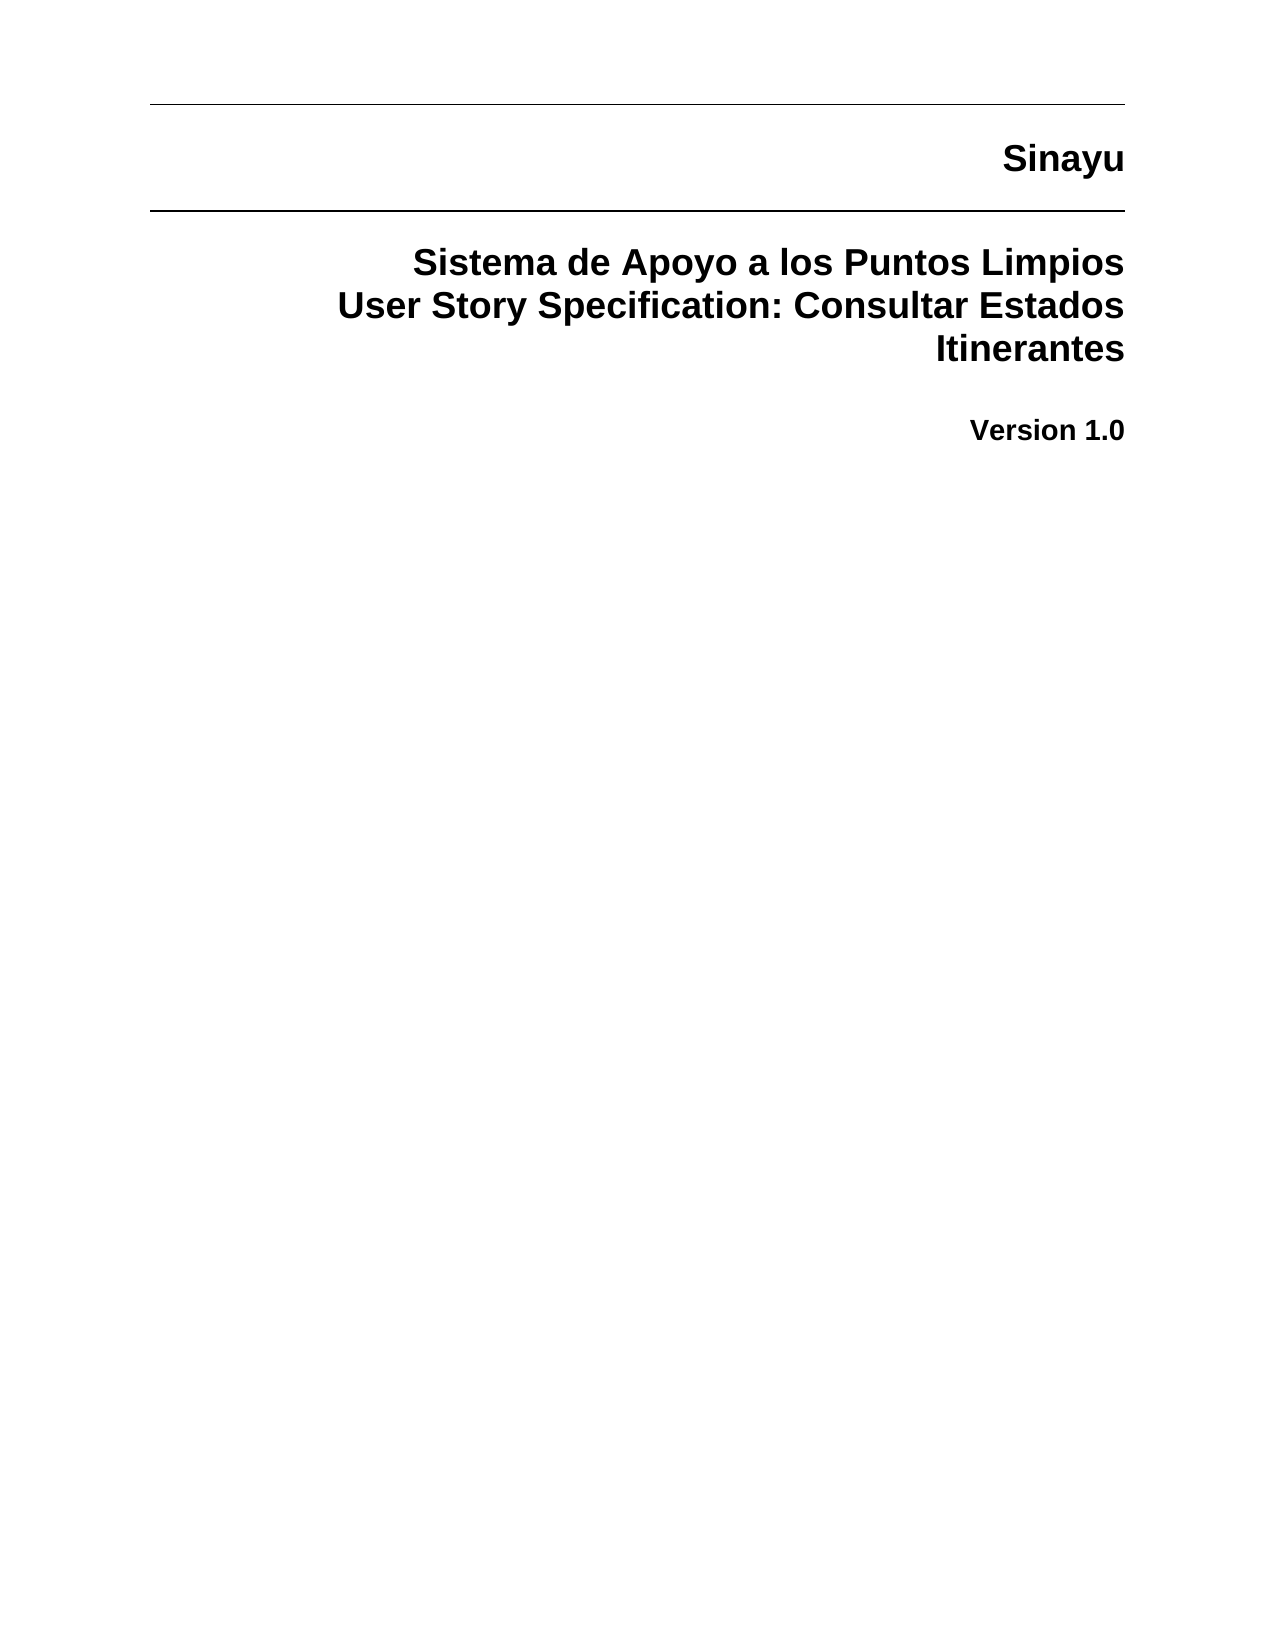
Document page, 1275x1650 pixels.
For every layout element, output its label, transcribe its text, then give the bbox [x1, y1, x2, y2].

subtitle Version 1.0 [150, 413, 1125, 446]
subtitle User Story Specification: Consultar Estados Itinerantes [150, 283, 1125, 370]
subtitle Sistema de Apoyo a los Puntos Limpios [150, 240, 1125, 283]
